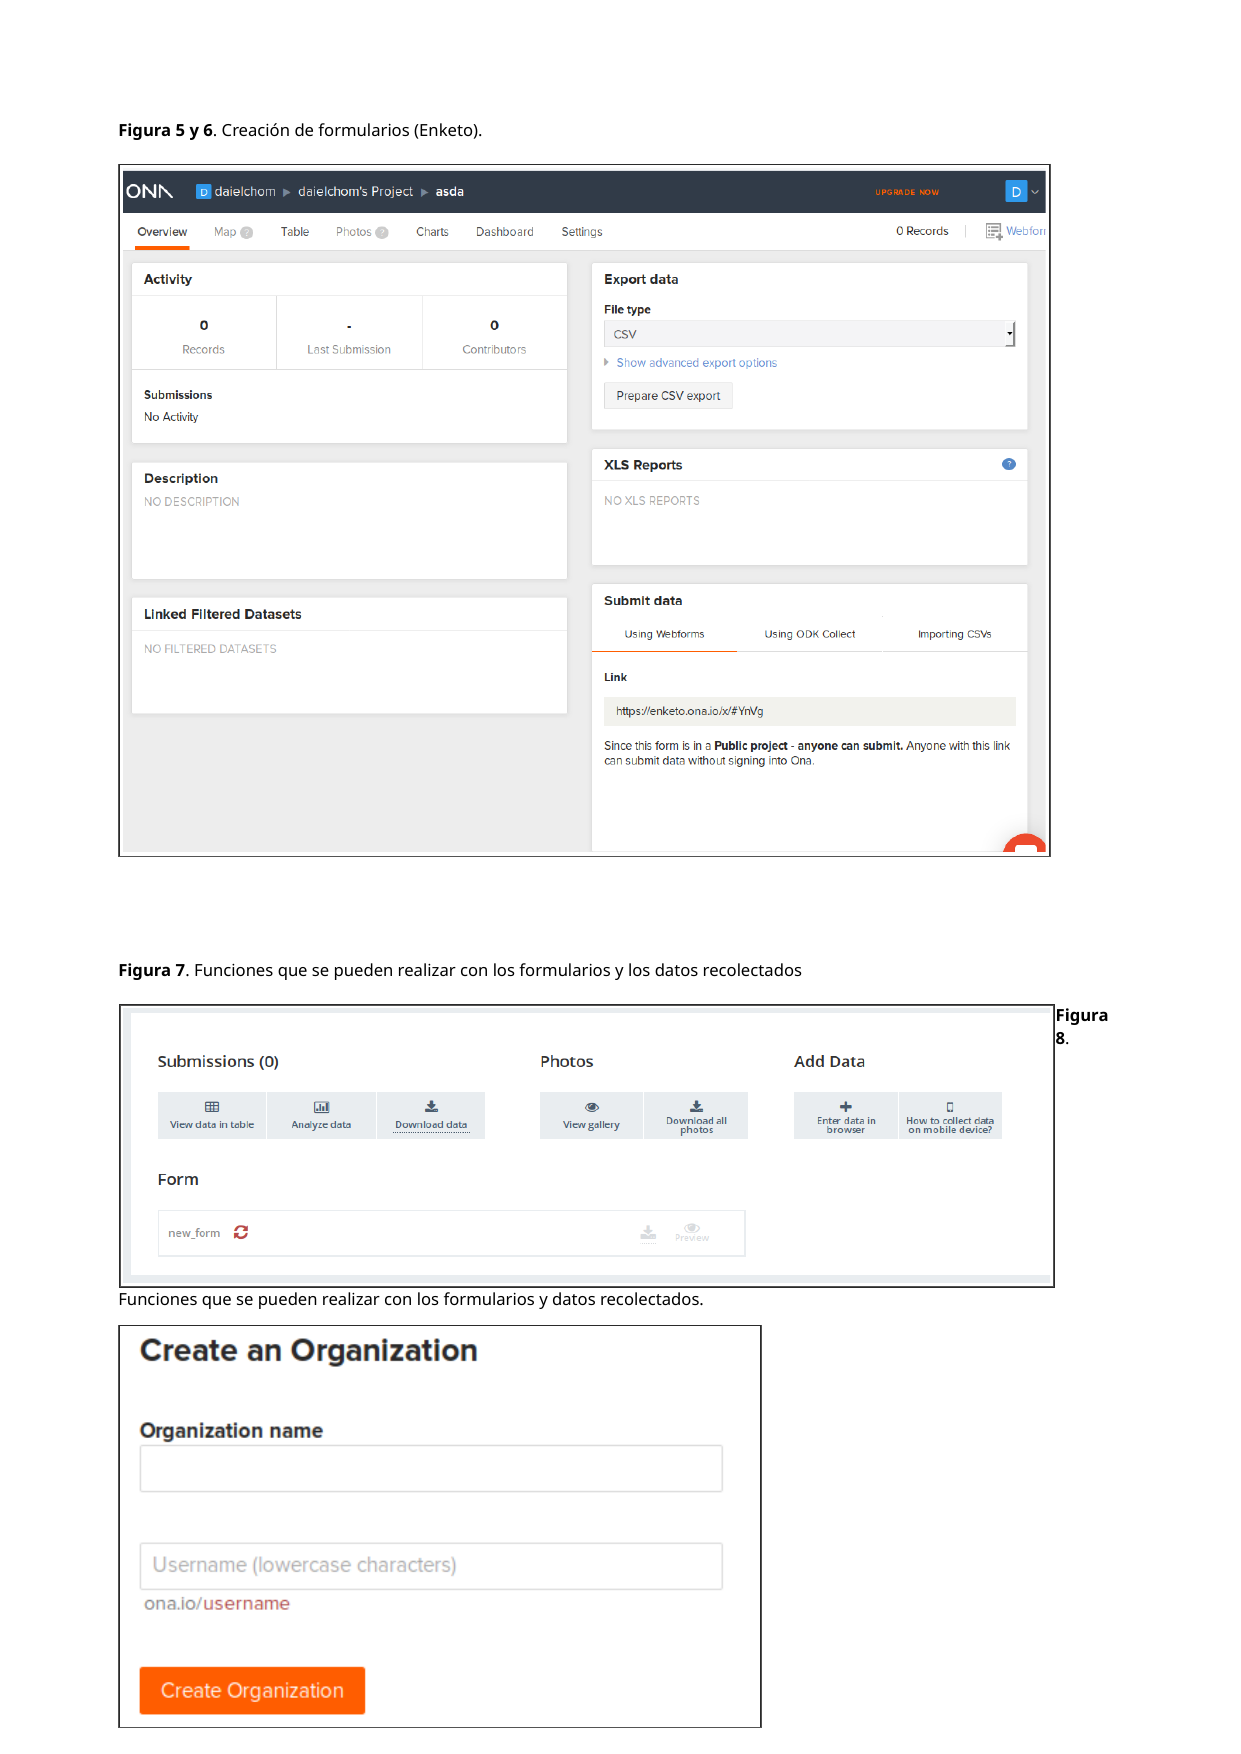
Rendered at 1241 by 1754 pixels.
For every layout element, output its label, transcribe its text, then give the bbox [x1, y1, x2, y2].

picture [123, 168, 1046, 852]
text Figura 8. Funciones que se pueden realizar con los formularios y datos recolectados. [118, 1004, 1122, 1311]
picture [123, 1008, 1051, 1283]
text Figura 7. Funciones que se pueden realizar con los formularios y los datos recolectados [118, 958, 1122, 981]
text Figura 5 y 6. Creación de formularios (Enketo). [118, 118, 1122, 141]
picture [123, 1329, 757, 1723]
